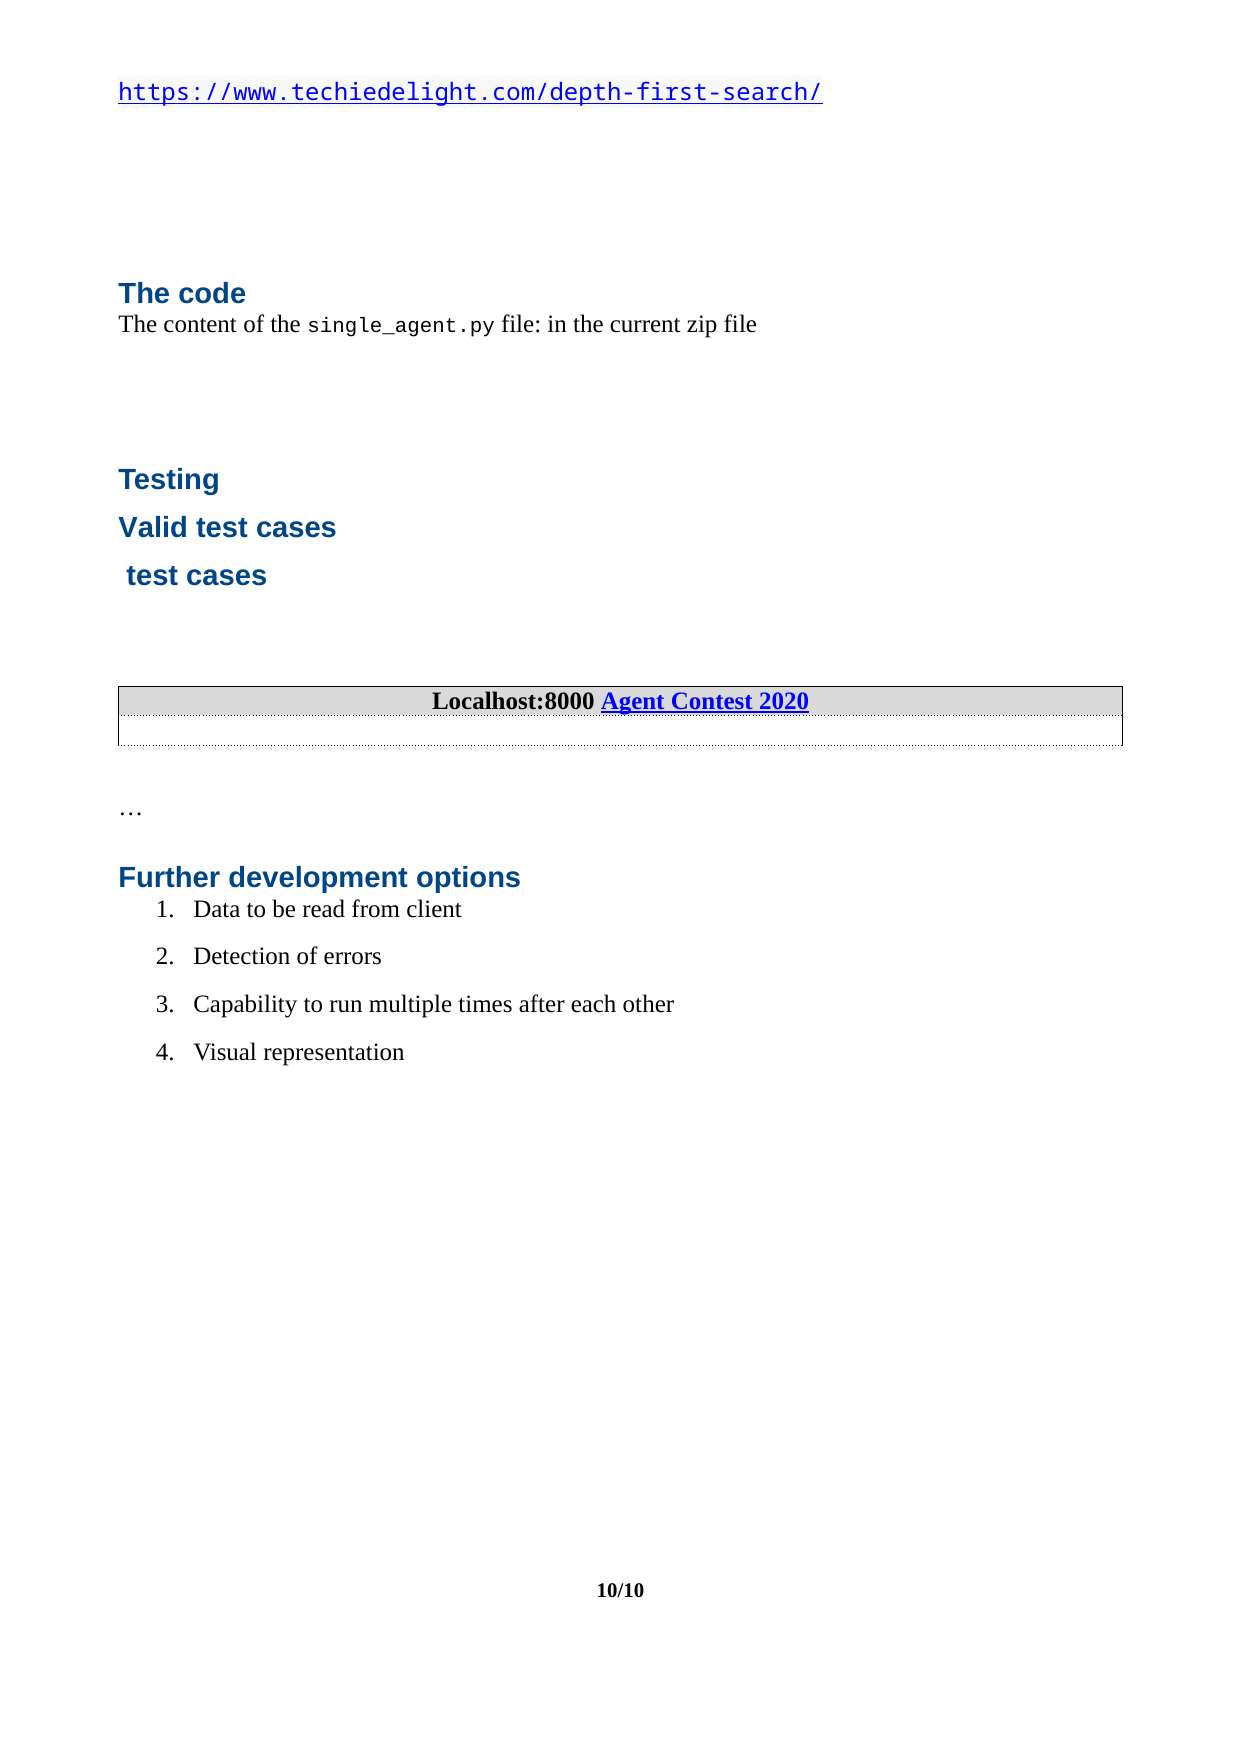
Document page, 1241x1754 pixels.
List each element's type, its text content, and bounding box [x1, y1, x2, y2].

list Data to be read from client [156, 894, 1122, 922]
list Capability to run multiple times after each other [156, 989, 1122, 1018]
text The content of the single_agent.py file: in the current zip file [118, 309, 1122, 339]
table_header Localhost:8000 Agent Contest 2020 [119, 687, 1122, 715]
list Detection of errors [156, 941, 1122, 970]
subtitle The code [118, 276, 1122, 309]
subtitle test cases [118, 558, 1122, 592]
text … [118, 792, 1122, 821]
subtitle Valid test cases [118, 510, 1122, 544]
table_cell [119, 715, 1122, 745]
text https://www.techiedelight.com/depth-first-search/ [118, 75, 1122, 108]
list Visual representation [156, 1037, 1122, 1065]
subtitle Testing [118, 462, 1122, 496]
subtitle Further development options [118, 860, 1122, 894]
